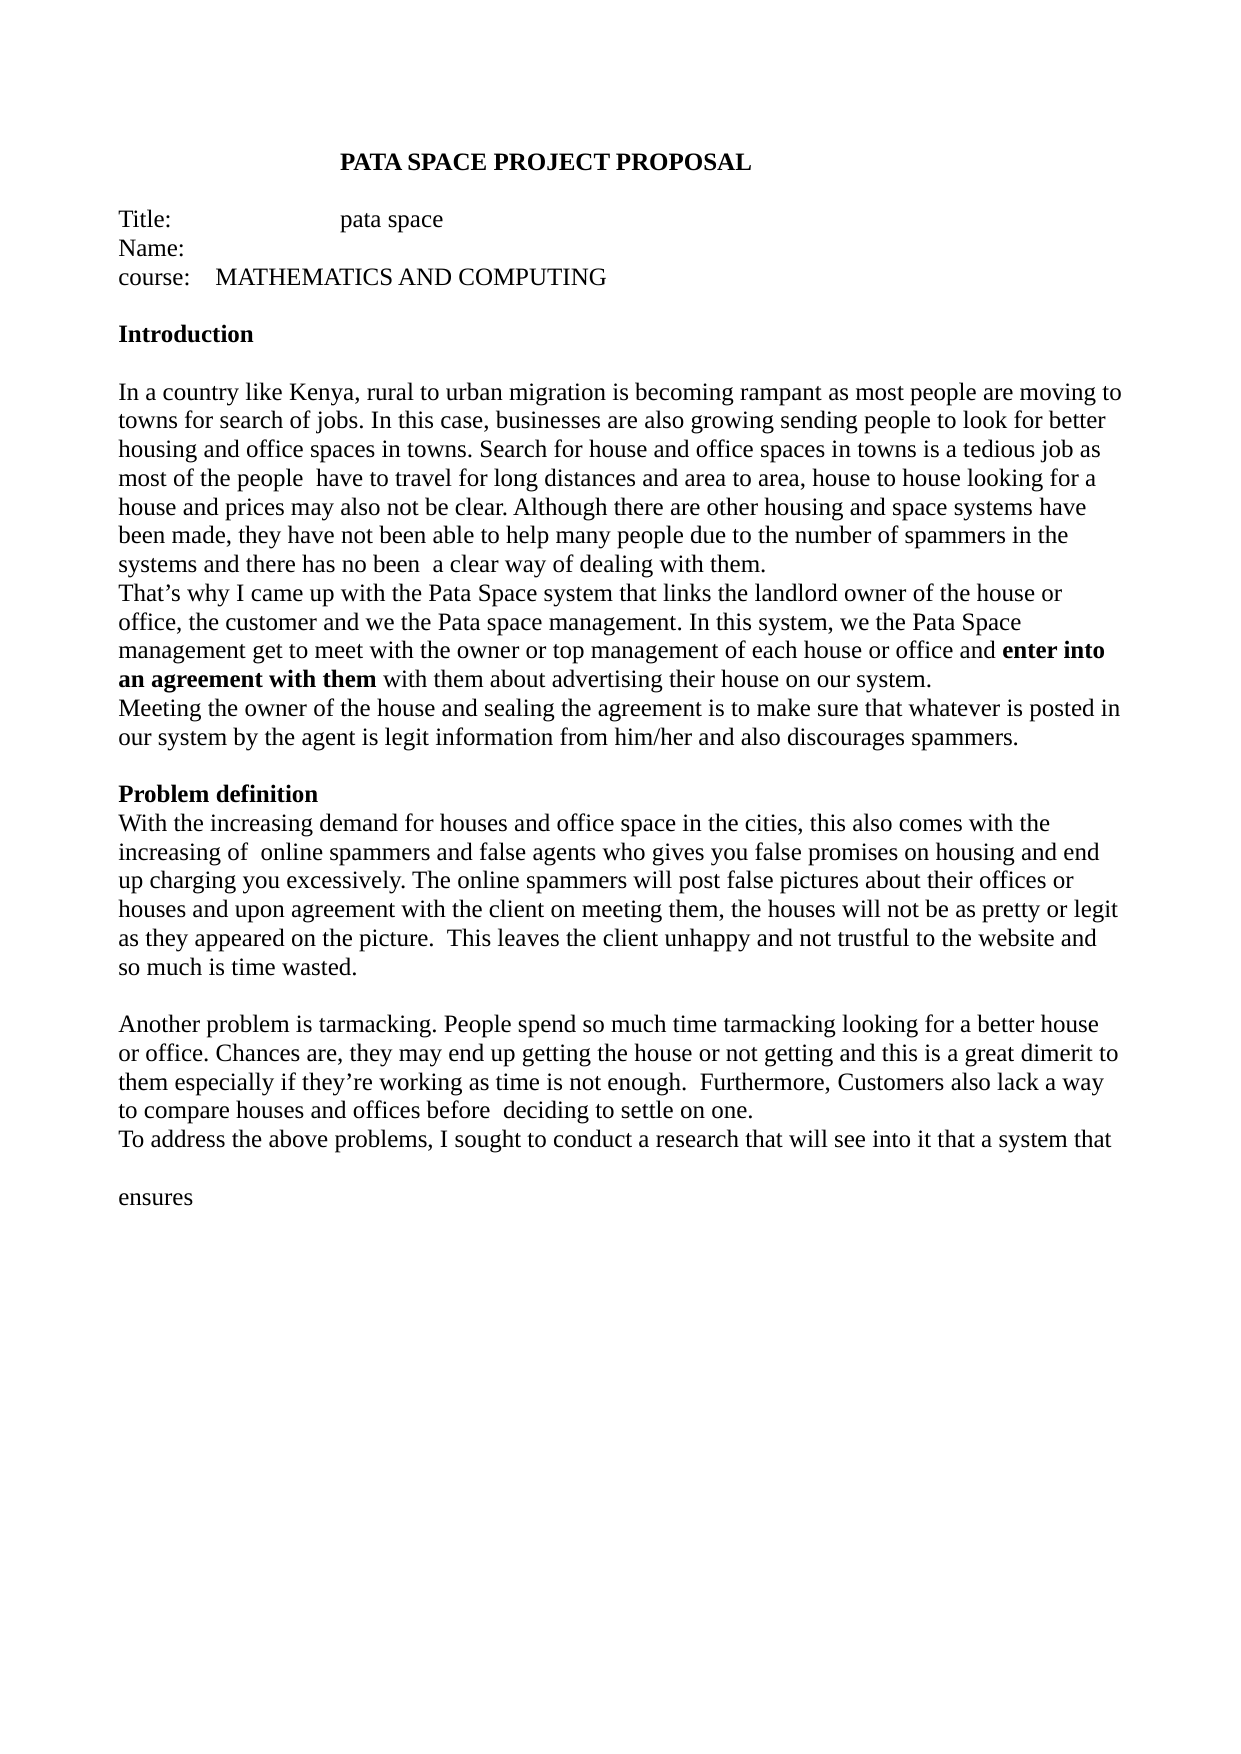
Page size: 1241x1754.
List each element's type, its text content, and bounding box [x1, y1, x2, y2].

text PATA SPACE PROJECT PROPOSAL [118, 147, 1122, 176]
text Meeting the owner of the house and sealing the agreement is to make sure that whatever is posted in our system by the agent is legit information from him/her and also discourages spammers. [118, 693, 1122, 751]
text Problem definition [118, 779, 1122, 808]
text Title: pata space [118, 204, 1122, 233]
text Name: [118, 233, 1122, 262]
text Introduction [118, 319, 1122, 348]
text That’s why I came up with the Pata Space system that links the landlord owner of the house or office, the customer and we the Pata space management. In this system, we the Pata Space management get to meet with the owner or top management of each house or office and enter into an agreement with them with them about advertising their house on our system. [118, 578, 1122, 693]
text With the increasing demand for houses and office space in the cities, this also comes with the increasing of online spammers and false agents who gives you false promises on housing and end up charging you excessively. The online spammers will post false pictures about their offices or houses and upon agreement with the client on meeting them, the houses will not be as pretty or legit as they appeared on the picture. This leaves the client unhappy and not trustful to the website and so much is time wasted. [118, 808, 1122, 981]
list To address the above problems, I sought to conduct a research that will see into it that a system that ensures [118, 1124, 1122, 1211]
text In a country like Kenya, rural to urban migration is becoming rampant as most people are moving to towns for search of jobs. In this case, businesses are also growing sending people to look for better housing and office spaces in towns. Search for house and office spaces in towns is a tedious job as most of the people have to travel for long distances and area to area, house to house looking for a house and prices may also not be clear. Although there are other housing and space systems have been made, they have not been able to help many people due to the number of spammers in the systems and there has no been a clear way of dealing with them. [118, 377, 1122, 578]
text course: MATHEMATICS AND COMPUTING [118, 262, 1122, 291]
text Another problem is tarmacking. People spend so much time tarmacking looking for a better house or office. Chances are, they may end up getting the house or not getting and this is a great dimerit to them especially if they’re working as time is not enough. Furthermore, Customers also lack a way to compare houses and offices before deciding to settle on one. [118, 1009, 1122, 1124]
